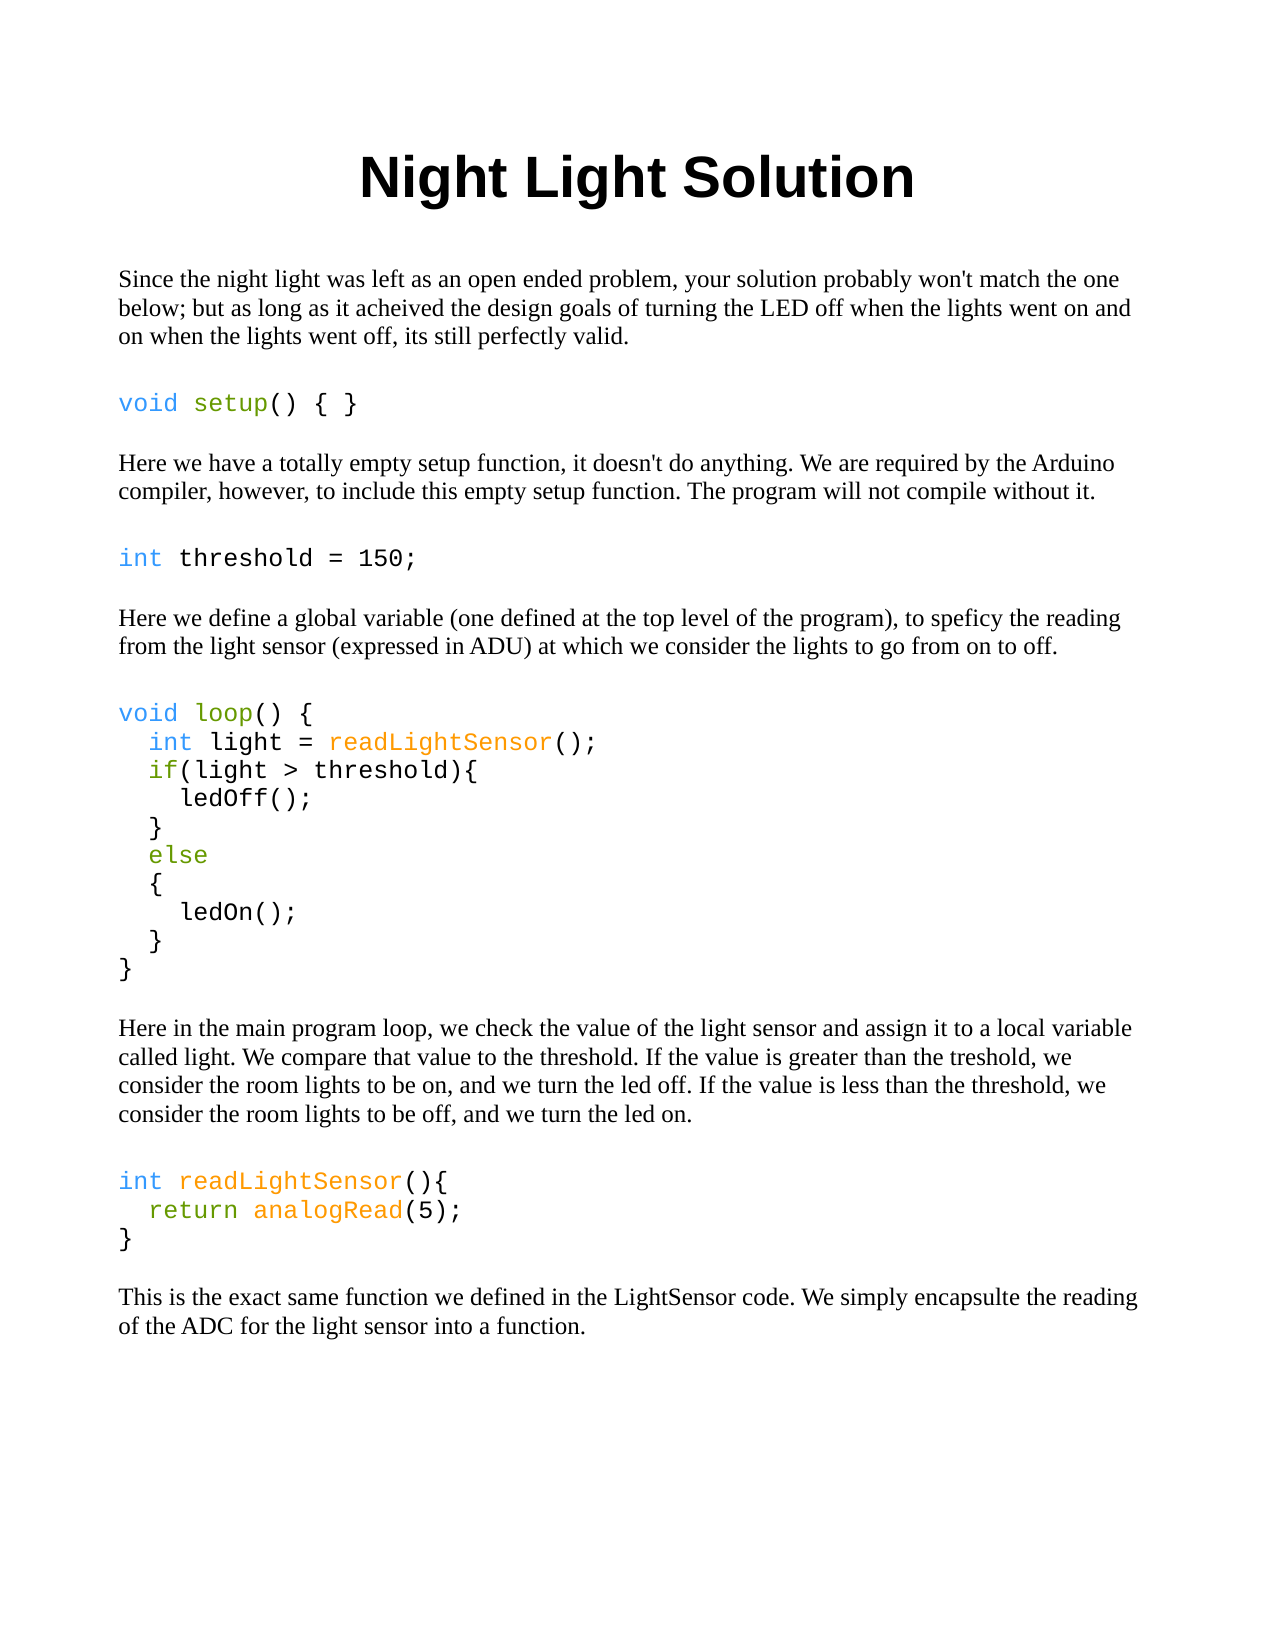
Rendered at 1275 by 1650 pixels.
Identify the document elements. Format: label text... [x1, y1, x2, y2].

text int threshold = 150; [118, 546, 1157, 574]
text Here in the main program loop, we check the value of the light sensor and assign it to a local variable called light. We compare that value to the threshold. If the value is greater than the treshold, we consider the room lights to be on, and we turn the led off. If the value is less than the threshold, we consider the room lights to be off, and we turn the led on. [118, 984, 1157, 1128]
text else [118, 843, 1157, 871]
text ledOn(); [118, 899, 1157, 928]
text if(light > threshold){ [118, 758, 1157, 786]
text This is the exact same function we defined in the LightSensor code. We simply encapsulte the reading of the ADC for the light sensor into a function. [118, 1282, 1157, 1340]
text int readLightSensor(){ [118, 1169, 1157, 1197]
text int light = readLightSensor(); [118, 729, 1157, 758]
text ledOff(); [118, 786, 1157, 814]
text void loop() { [118, 701, 1157, 729]
text } [118, 814, 1157, 843]
text } [118, 956, 1157, 984]
text { [118, 871, 1157, 899]
text Here we define a global variable (one defined at the top level of the program), to speficy the reading from the light sensor (expressed in ADU) at which we consider the lights to go from on to off. [118, 603, 1157, 660]
text void setup() { } [118, 391, 1157, 419]
text return analogRead(5); [118, 1197, 1157, 1226]
text } [118, 928, 1157, 956]
title Night Light Solution [118, 143, 1157, 210]
text Since the night light was left as an open ended problem, your solution probably won't match the one below; but as long as it acheived the design goals of turning the LED off when the lights went on and on when the lights went off, its still perfectly valid. [118, 264, 1157, 350]
text } [118, 1226, 1157, 1254]
text Here we have a totally empty setup function, it doesn't do anything. We are required by the Arduino compiler, however, to include this empty setup function. The program will not compile without it. [118, 448, 1157, 505]
